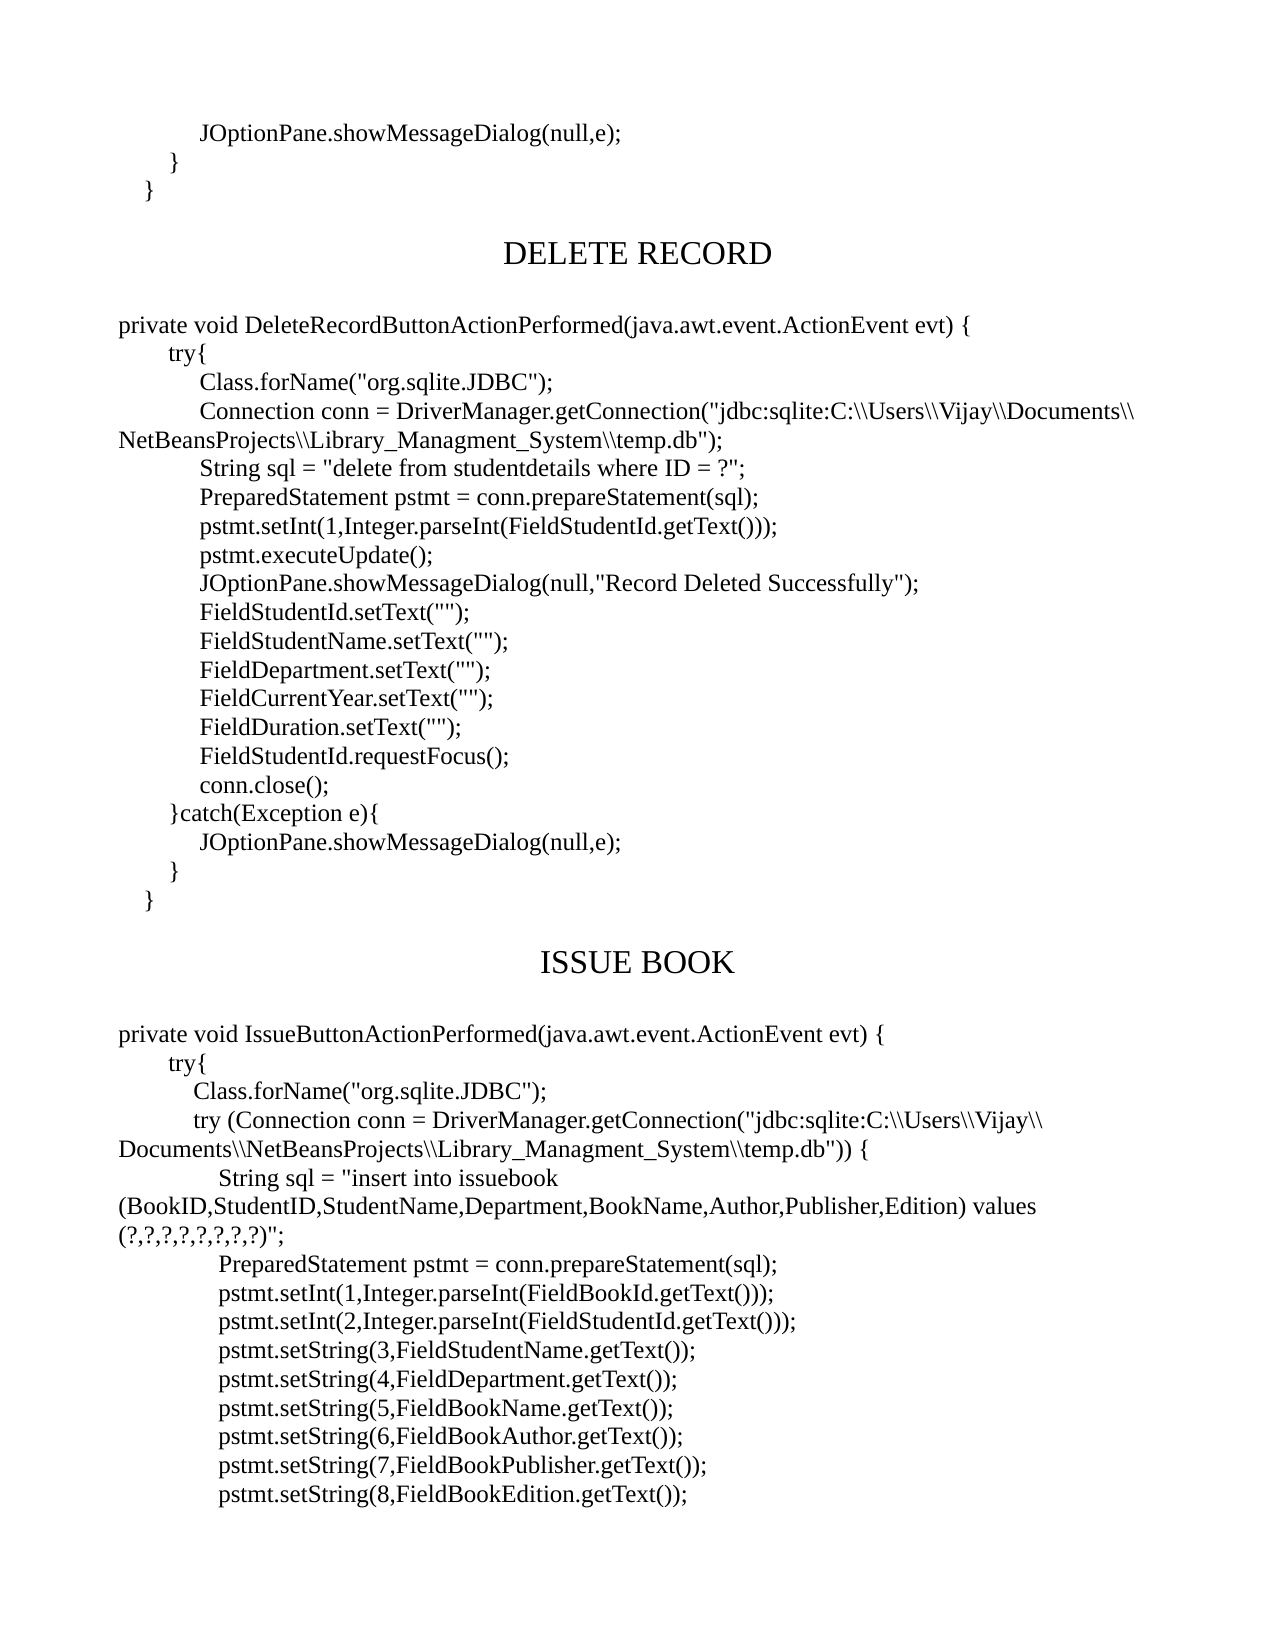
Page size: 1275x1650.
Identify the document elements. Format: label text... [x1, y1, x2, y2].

text PreparedStatement pstmt = conn.prepareStatement(sql); [118, 482, 1157, 511]
text PreparedStatement pstmt = conn.prepareStatement(sql); [118, 1249, 1157, 1278]
text try{ [118, 338, 1157, 367]
text JOptionPane.showMessageDialog(null,e); [118, 118, 1157, 147]
text Class.forName("org.sqlite.JDBC"); [118, 367, 1157, 396]
text FieldStudentId.requestFocus(); [118, 741, 1157, 770]
text DELETE RECORD [118, 233, 1157, 271]
text JOptionPane.showMessageDialog(null,e); [118, 827, 1157, 856]
text FieldDuration.setText(""); [118, 712, 1157, 741]
text } [118, 885, 1157, 913]
text FieldDepartment.setText(""); [118, 655, 1157, 683]
text pstmt.setString(5,FieldBookName.getText()); [118, 1393, 1157, 1421]
text String sql = "delete from studentdetails where ID = ?"; [118, 453, 1157, 482]
text pstmt.setString(7,FieldBookPublisher.getText()); [118, 1450, 1157, 1479]
text } [118, 147, 1157, 176]
text } [118, 856, 1157, 885]
text Connection conn = DriverManager.getConnection("jdbc:sqlite:C:\\Users\\Vijay\\Documents\\NetBeansProjects\\Library_Managment_System\\temp.db"); [118, 396, 1157, 453]
text pstmt.setString(8,FieldBookEdition.getText()); [118, 1479, 1157, 1508]
text pstmt.setInt(1,Integer.parseInt(FieldBookId.getText())); [118, 1278, 1157, 1306]
text } [118, 176, 1157, 204]
text pstmt.setString(4,FieldDepartment.getText()); [118, 1364, 1157, 1393]
text Class.forName("org.sqlite.JDBC"); [118, 1076, 1157, 1105]
text pstmt.setString(3,FieldStudentName.getText()); [118, 1335, 1157, 1364]
text conn.close(); [118, 770, 1157, 798]
text pstmt.setString(6,FieldBookAuthor.getText()); [118, 1421, 1157, 1450]
text pstmt.executeUpdate(); [118, 540, 1157, 568]
text try{ [118, 1048, 1157, 1076]
text try (Connection conn = DriverManager.getConnection("jdbc:sqlite:C:\\Users\\Vijay\\Documents\\NetBeansProjects\\Library_Managment_System\\temp.db")) { [118, 1105, 1157, 1163]
text private void IssueButtonActionPerformed(java.awt.event.ActionEvent evt) { [118, 1019, 1157, 1048]
text pstmt.setInt(2,Integer.parseInt(FieldStudentId.getText())); [118, 1306, 1157, 1335]
text ISSUE BOOK [118, 942, 1157, 981]
text FieldStudentName.setText(""); [118, 626, 1157, 655]
text FieldCurrentYear.setText(""); [118, 683, 1157, 712]
text String sql = "insert into issuebook (BookID,StudentID,StudentName,Department,BookName,Author,Publisher,Edition) values (?,?,?,?,?,?,?,?)"; [118, 1163, 1157, 1249]
text pstmt.setInt(1,Integer.parseInt(FieldStudentId.getText())); [118, 511, 1157, 540]
text private void DeleteRecordButtonActionPerformed(java.awt.event.ActionEvent evt) { [118, 310, 1157, 338]
text }catch(Exception e){ [118, 798, 1157, 827]
text FieldStudentId.setText(""); [118, 597, 1157, 626]
text JOptionPane.showMessageDialog(null,"Record Deleted Successfully"); [118, 568, 1157, 597]
